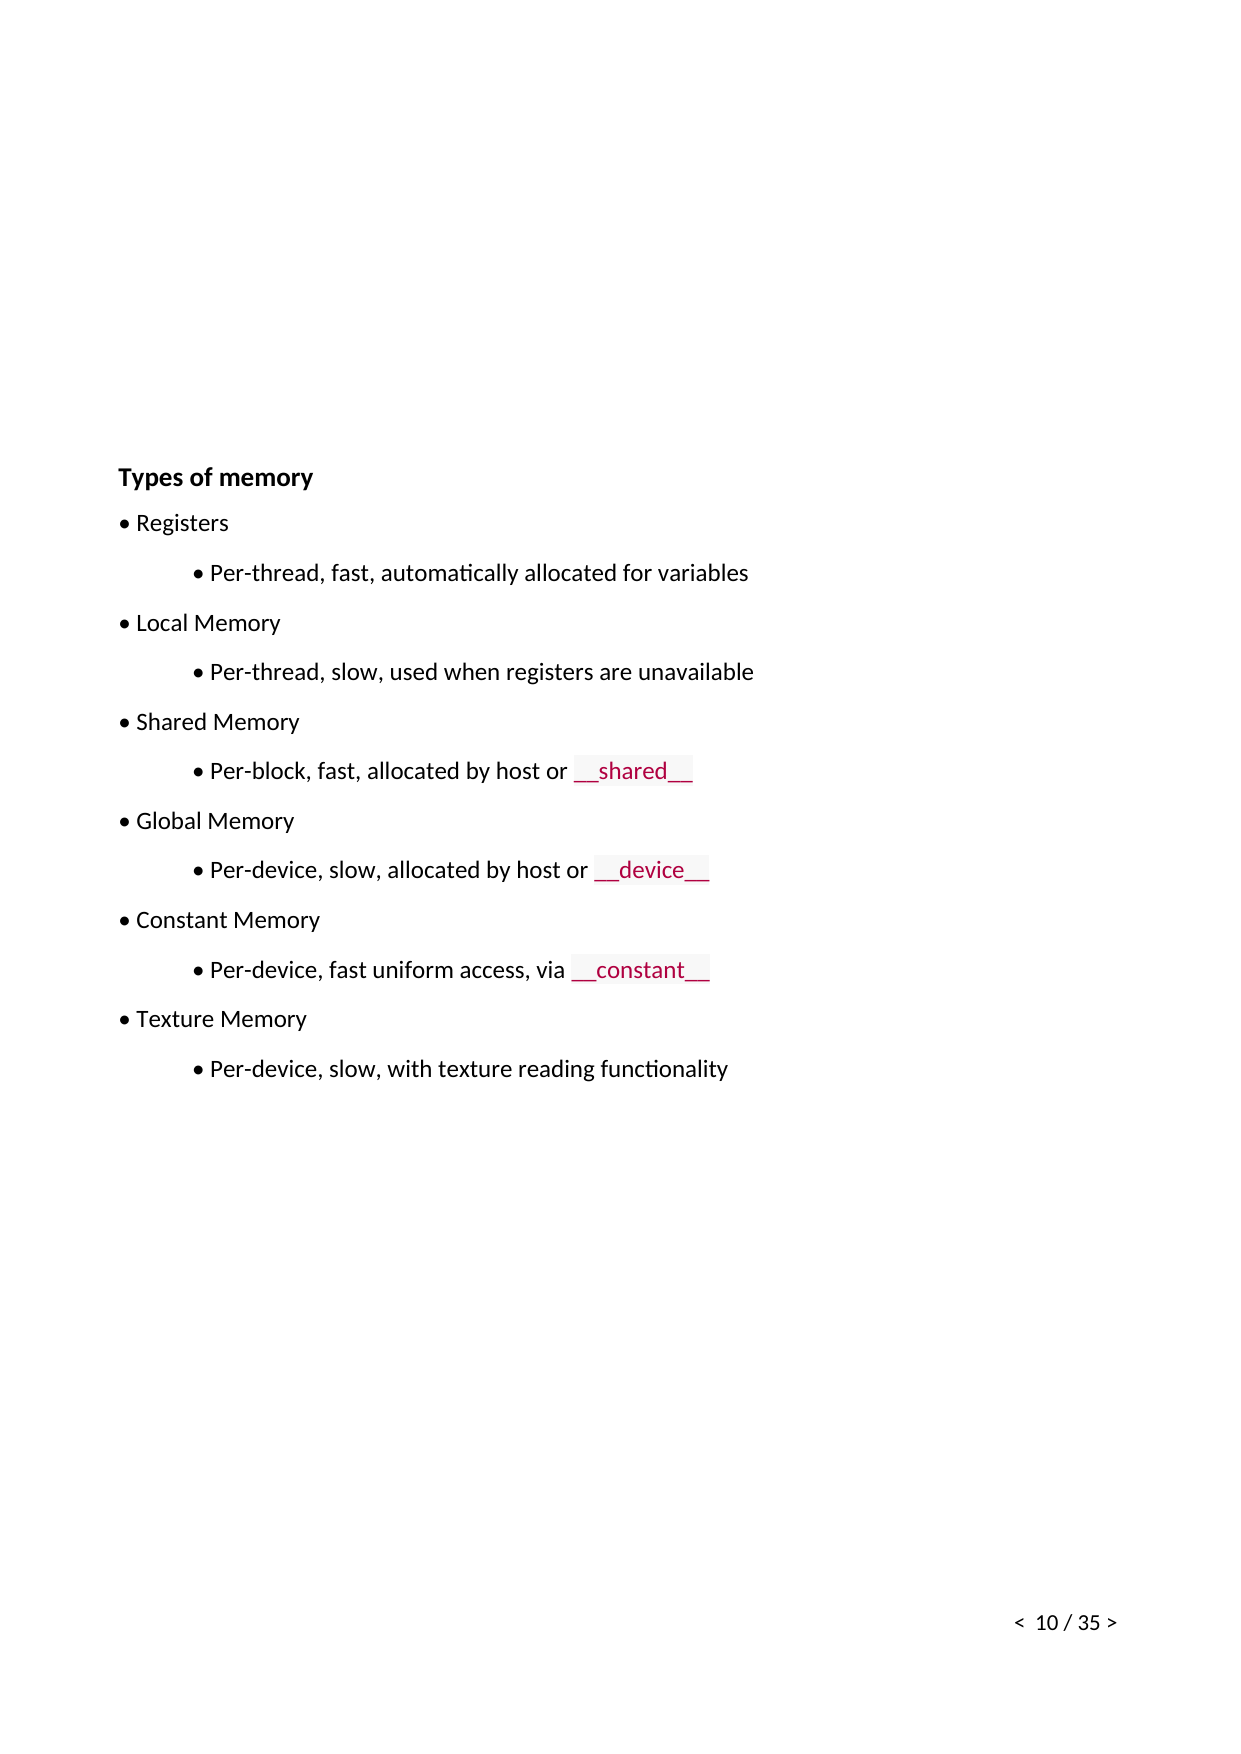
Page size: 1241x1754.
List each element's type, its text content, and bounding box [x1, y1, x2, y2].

text • Local Memory [118, 607, 1122, 637]
text • Per-thread, slow, used when registers are unavailable [118, 656, 1122, 687]
text • Registers [118, 507, 1122, 538]
text • Constant Memory [118, 904, 1122, 935]
text • Texture Memory [118, 1003, 1122, 1034]
text • Per-device, slow, with texture reading functionality [118, 1053, 1122, 1083]
text • Per-device, slow, allocated by host or __device__ [118, 854, 1122, 885]
subtitle Types of memory [118, 460, 1122, 493]
text • Global Memory [118, 805, 1122, 836]
text • Per-block, fast, allocated by host or __shared__ [118, 755, 1122, 786]
text • Per-device, fast uniform access, via __constant__ [118, 954, 1122, 984]
text • Per-thread, fast, automatically allocated for variables [118, 557, 1122, 588]
text • Shared Memory [118, 706, 1122, 736]
